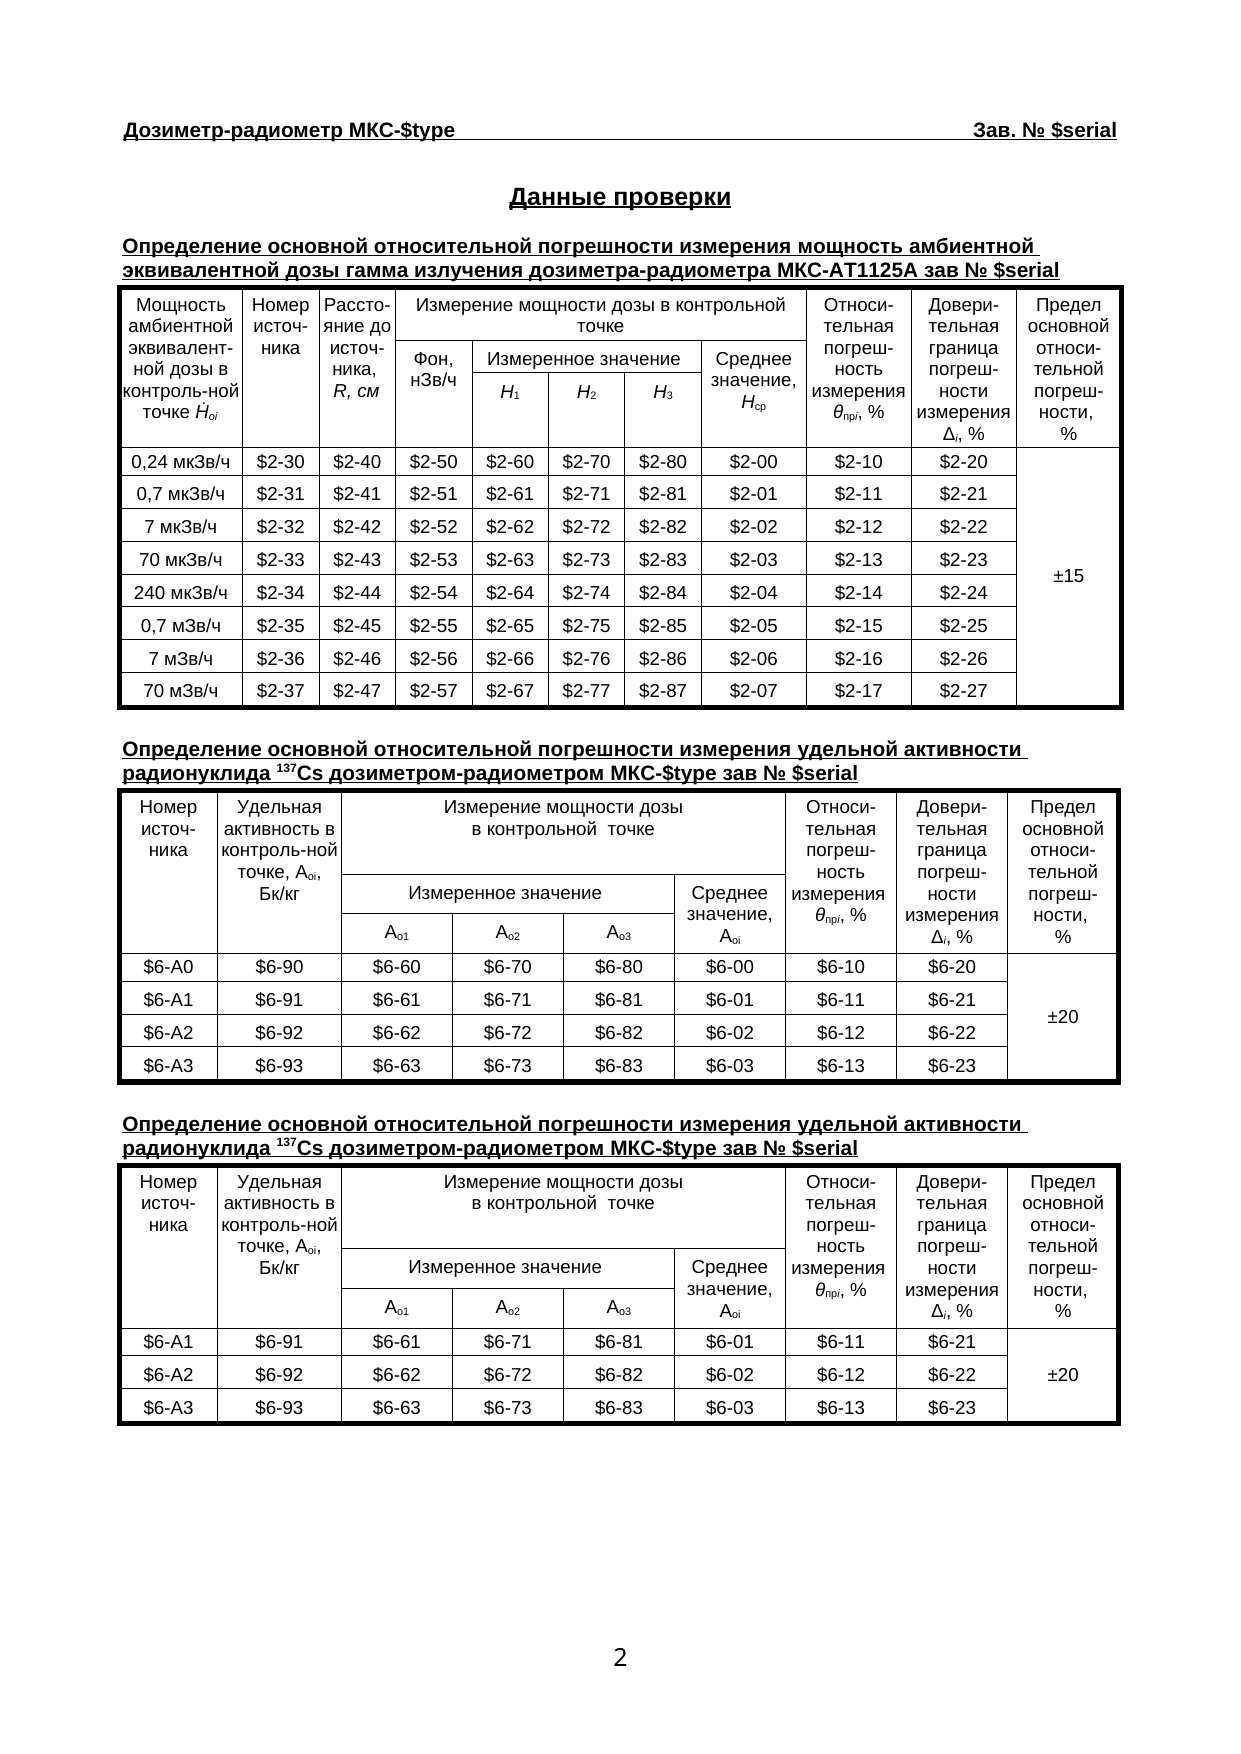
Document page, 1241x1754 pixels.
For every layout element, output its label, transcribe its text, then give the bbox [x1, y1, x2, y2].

table_cell $2-70 [549, 448, 624, 475]
table_cell Среднее значение, Aoi [675, 875, 785, 953]
table_cell $2-81 [625, 476, 701, 508]
table_cell $6-71 [453, 982, 563, 1014]
table_cell $2-55 [396, 607, 472, 639]
table_cell $2-47 [320, 673, 395, 705]
table_cell $6-11 [786, 982, 896, 1014]
table_cell $6-01 [675, 1329, 785, 1355]
table_cell $6-80 [564, 954, 674, 981]
table_cell $2-53 [396, 542, 472, 573]
table_cell $2-45 [320, 607, 395, 639]
table_cell Относи-тельная погреш-ность измерения θпрi, % [786, 793, 896, 953]
table_cell Предел основной относи-тельной погреш-ности, % [1008, 1168, 1116, 1328]
table_cell $2-61 [473, 476, 548, 508]
table_cell Фон, нЗв/ч [396, 341, 472, 447]
table_cell 0,7 мЗв/ч [122, 607, 242, 639]
table_cell Относи-тельная погреш-ность измерения θпрi, % [786, 1168, 896, 1328]
table_cell $2-44 [320, 575, 395, 606]
table_cell $6-72 [453, 1356, 563, 1388]
table_cell $6-73 [453, 1389, 563, 1421]
table_header Данные проверки Определение основной относительной погрешности измерения мощность амбиентной эквивалентной дозы гамма излучения дозиметра-радиометра МКС-AT1125A зав № $serial [119, 179, 1121, 285]
table_cell Измерение мощности дозы в контрольной точке [342, 1168, 785, 1248]
table_cell $6-93 [218, 1389, 341, 1421]
table_cell $2-83 [625, 542, 701, 573]
table_cell $6-00 [675, 954, 785, 981]
table_cell $6-13 [786, 1047, 896, 1079]
table_cell $6-11 [786, 1329, 896, 1355]
table_cell $2-82 [625, 509, 701, 541]
table_cell $2-21 [912, 476, 1016, 508]
table_cell $2-66 [473, 640, 548, 672]
table_cell Удельная активность в контроль-ной точке, Aoi, Бк/кг [218, 1168, 341, 1328]
table_cell $6-91 [218, 1329, 341, 1355]
table_cell $2-63 [473, 542, 548, 573]
table_cell Ao2 [453, 1289, 563, 1328]
table_cell $6-A1 [122, 982, 217, 1014]
table_cell $2-33 [243, 542, 319, 573]
table_cell H2 [549, 373, 624, 447]
table_cell Предел основной относи-тельной погреш-ности, % [1017, 290, 1119, 447]
table_cell $2-23 [912, 542, 1016, 573]
table_cell $2-16 [807, 640, 911, 672]
table_cell $2-37 [243, 673, 319, 705]
table_cell $2-36 [243, 640, 319, 672]
table_cell $2-74 [549, 575, 624, 606]
table_cell Довери-тельная граница погреш-ности измерения Δi, % [912, 290, 1016, 447]
table_cell $2-52 [396, 509, 472, 541]
table_cell $2-80 [625, 448, 701, 475]
table_cell $2-76 [549, 640, 624, 672]
table_cell $2-43 [320, 542, 395, 573]
table_cell $2-86 [625, 640, 701, 672]
table_cell Ao1 [342, 914, 452, 953]
table_cell $6-A0 [122, 954, 217, 981]
table_cell $6-03 [675, 1047, 785, 1079]
table_cell $2-12 [807, 509, 911, 541]
table_cell Довери-тельная граница погреш-ности измерения Δi, % [897, 1168, 1007, 1328]
table_cell Ao3 [564, 1289, 674, 1328]
table_cell ±20 [1008, 954, 1116, 1079]
table_cell $6-A2 [122, 1015, 217, 1046]
table_cell 0,24 мкЗв/ч [122, 448, 242, 475]
table_cell $6-12 [786, 1356, 896, 1388]
table_cell 7 мЗв/ч [122, 640, 242, 672]
table_cell $2-10 [807, 448, 911, 475]
table_cell $2-72 [549, 509, 624, 541]
table_cell $6-10 [786, 954, 896, 981]
table_cell $2-30 [243, 448, 319, 475]
table_cell $6-81 [564, 982, 674, 1014]
table_cell $2-22 [912, 509, 1016, 541]
table_cell $6-A2 [122, 1356, 217, 1388]
table_cell 240 мкЗв/ч [122, 575, 242, 606]
table_cell $6-22 [897, 1015, 1007, 1046]
table_cell $6-70 [453, 954, 563, 981]
table_cell $2-02 [702, 509, 806, 541]
table_cell $6-03 [675, 1389, 785, 1421]
table_cell $2-26 [912, 640, 1016, 672]
table_cell $2-13 [807, 542, 911, 573]
table_cell H1 [473, 373, 548, 447]
table_cell Мощность амбиентной эквивалент-ной дозы в контроль-ной точке Ḣoi [122, 290, 242, 447]
table_cell $2-04 [702, 575, 806, 606]
table_cell $6-60 [342, 954, 452, 981]
table_cell 0,7 мкЗв/ч [122, 476, 242, 508]
table_cell ±20 [1008, 1329, 1116, 1421]
table_cell $6-92 [218, 1015, 341, 1046]
table_cell $6-21 [897, 982, 1007, 1014]
table_cell Довери-тельная граница погреш-ности измерения Δi, % [897, 793, 1007, 953]
table_cell $6-A3 [122, 1047, 217, 1079]
table_cell $2-71 [549, 476, 624, 508]
table_cell $2-07 [702, 673, 806, 705]
table_cell $2-57 [396, 673, 472, 705]
table_cell ±15 [1017, 448, 1119, 705]
table_cell $6-01 [675, 982, 785, 1014]
table_cell $2-77 [549, 673, 624, 705]
table_cell Измерение мощности дозы в контрольной точке [396, 290, 806, 339]
table_cell $6-90 [218, 954, 341, 981]
table_cell $2-35 [243, 607, 319, 639]
table_cell $2-85 [625, 607, 701, 639]
table_cell $2-51 [396, 476, 472, 508]
table_cell Относи-тельная погреш-ность измерения θпрi, % [807, 290, 911, 447]
table_cell $2-64 [473, 575, 548, 606]
table_cell Ao2 [453, 914, 563, 953]
table_cell $2-84 [625, 575, 701, 606]
table_cell $2-67 [473, 673, 548, 705]
table_cell $6-23 [897, 1047, 1007, 1079]
table_cell 70 мЗв/ч [122, 673, 242, 705]
table_cell $6-61 [342, 982, 452, 1014]
table_cell $2-50 [396, 448, 472, 475]
table_cell $6-20 [897, 954, 1007, 981]
table_cell Номер источ-ника [243, 290, 319, 447]
table_cell $2-65 [473, 607, 548, 639]
table_cell $2-05 [702, 607, 806, 639]
table_cell $6-83 [564, 1389, 674, 1421]
table_cell H3 [625, 373, 701, 447]
table_cell $2-15 [807, 607, 911, 639]
table_cell $2-40 [320, 448, 395, 475]
table_cell 7 мкЗв/ч [122, 509, 242, 541]
table_cell $2-11 [807, 476, 911, 508]
table_cell $2-41 [320, 476, 395, 508]
table_cell Номер источ-ника [122, 793, 217, 953]
table_cell $6-63 [342, 1389, 452, 1421]
table_cell $6-91 [218, 982, 341, 1014]
table_cell $6-63 [342, 1047, 452, 1079]
table_cell $2-46 [320, 640, 395, 672]
table_cell 70 мкЗв/ч [122, 542, 242, 573]
table_cell Ao1 [342, 1289, 452, 1328]
table_cell $6-21 [897, 1329, 1007, 1355]
table_cell $6-A1 [122, 1329, 217, 1355]
table_cell $6-62 [342, 1015, 452, 1046]
table_cell $2-75 [549, 607, 624, 639]
table_cell Рассто-яние до источ-ника, R, см [320, 290, 395, 447]
table_cell $2-34 [243, 575, 319, 606]
table_cell $2-06 [702, 640, 806, 672]
table_cell $2-01 [702, 476, 806, 508]
table_cell $2-24 [912, 575, 1016, 606]
table_cell $2-31 [243, 476, 319, 508]
table_cell $6-73 [453, 1047, 563, 1079]
table_cell $2-00 [702, 448, 806, 475]
table_cell $2-73 [549, 542, 624, 573]
table_cell $6-A3 [122, 1389, 217, 1421]
table_cell $2-25 [912, 607, 1016, 639]
table_cell $2-14 [807, 575, 911, 606]
table_cell $6-12 [786, 1015, 896, 1046]
table_cell $2-60 [473, 448, 548, 475]
table_cell $6-13 [786, 1389, 896, 1421]
table_cell $2-17 [807, 673, 911, 705]
table_cell $2-20 [912, 448, 1016, 475]
table_cell Среднее значение, Aoi [675, 1249, 785, 1328]
table_cell $6-02 [675, 1356, 785, 1388]
table_cell $6-23 [897, 1389, 1007, 1421]
table_cell $6-93 [218, 1047, 341, 1079]
table_cell $6-61 [342, 1329, 452, 1355]
table_cell $6-02 [675, 1015, 785, 1046]
table_cell Измеренное значение [342, 1249, 674, 1288]
table_cell $2-62 [473, 509, 548, 541]
table_cell $6-71 [453, 1329, 563, 1355]
table_cell $2-54 [396, 575, 472, 606]
table_cell $6-62 [342, 1356, 452, 1388]
table_header Определение основной относительной погрешности измерения удельной активности радионуклида 137Cs дозиметром-радиометром МКС-$type зав № $serial [119, 710, 1118, 788]
table_cell $2-42 [320, 509, 395, 541]
table_cell Ao3 [564, 914, 674, 953]
table_cell Измерение мощности дозы в контрольной точке [342, 793, 785, 873]
table_cell $2-32 [243, 509, 319, 541]
table_cell Удельная активность в контроль-ной точке, Aoi, Бк/кг [218, 793, 341, 953]
table_cell Номер источ-ника [122, 1168, 217, 1328]
table_cell $2-03 [702, 542, 806, 573]
table_cell $6-83 [564, 1047, 674, 1079]
table_cell $2-56 [396, 640, 472, 672]
table_header Определение основной относительной погрешности измерения удельной активности радионуклида 137Cs дозиметром-радиометром МКС-$type зав № $serial [119, 1085, 1118, 1162]
table_cell $6-72 [453, 1015, 563, 1046]
table_cell $6-22 [897, 1356, 1007, 1388]
table_cell Предел основной относи-тельной погреш-ности, % [1008, 793, 1116, 953]
table_cell $2-87 [625, 673, 701, 705]
table_cell $6-92 [218, 1356, 341, 1388]
table_cell Среднее значение, Hср [702, 341, 806, 447]
table_cell $2-27 [912, 673, 1016, 705]
table_cell $6-82 [564, 1015, 674, 1046]
table_cell $6-82 [564, 1356, 674, 1388]
table_cell Измеренное значение [473, 341, 701, 372]
table_cell Измеренное значение [342, 875, 674, 913]
table_cell $6-81 [564, 1329, 674, 1355]
